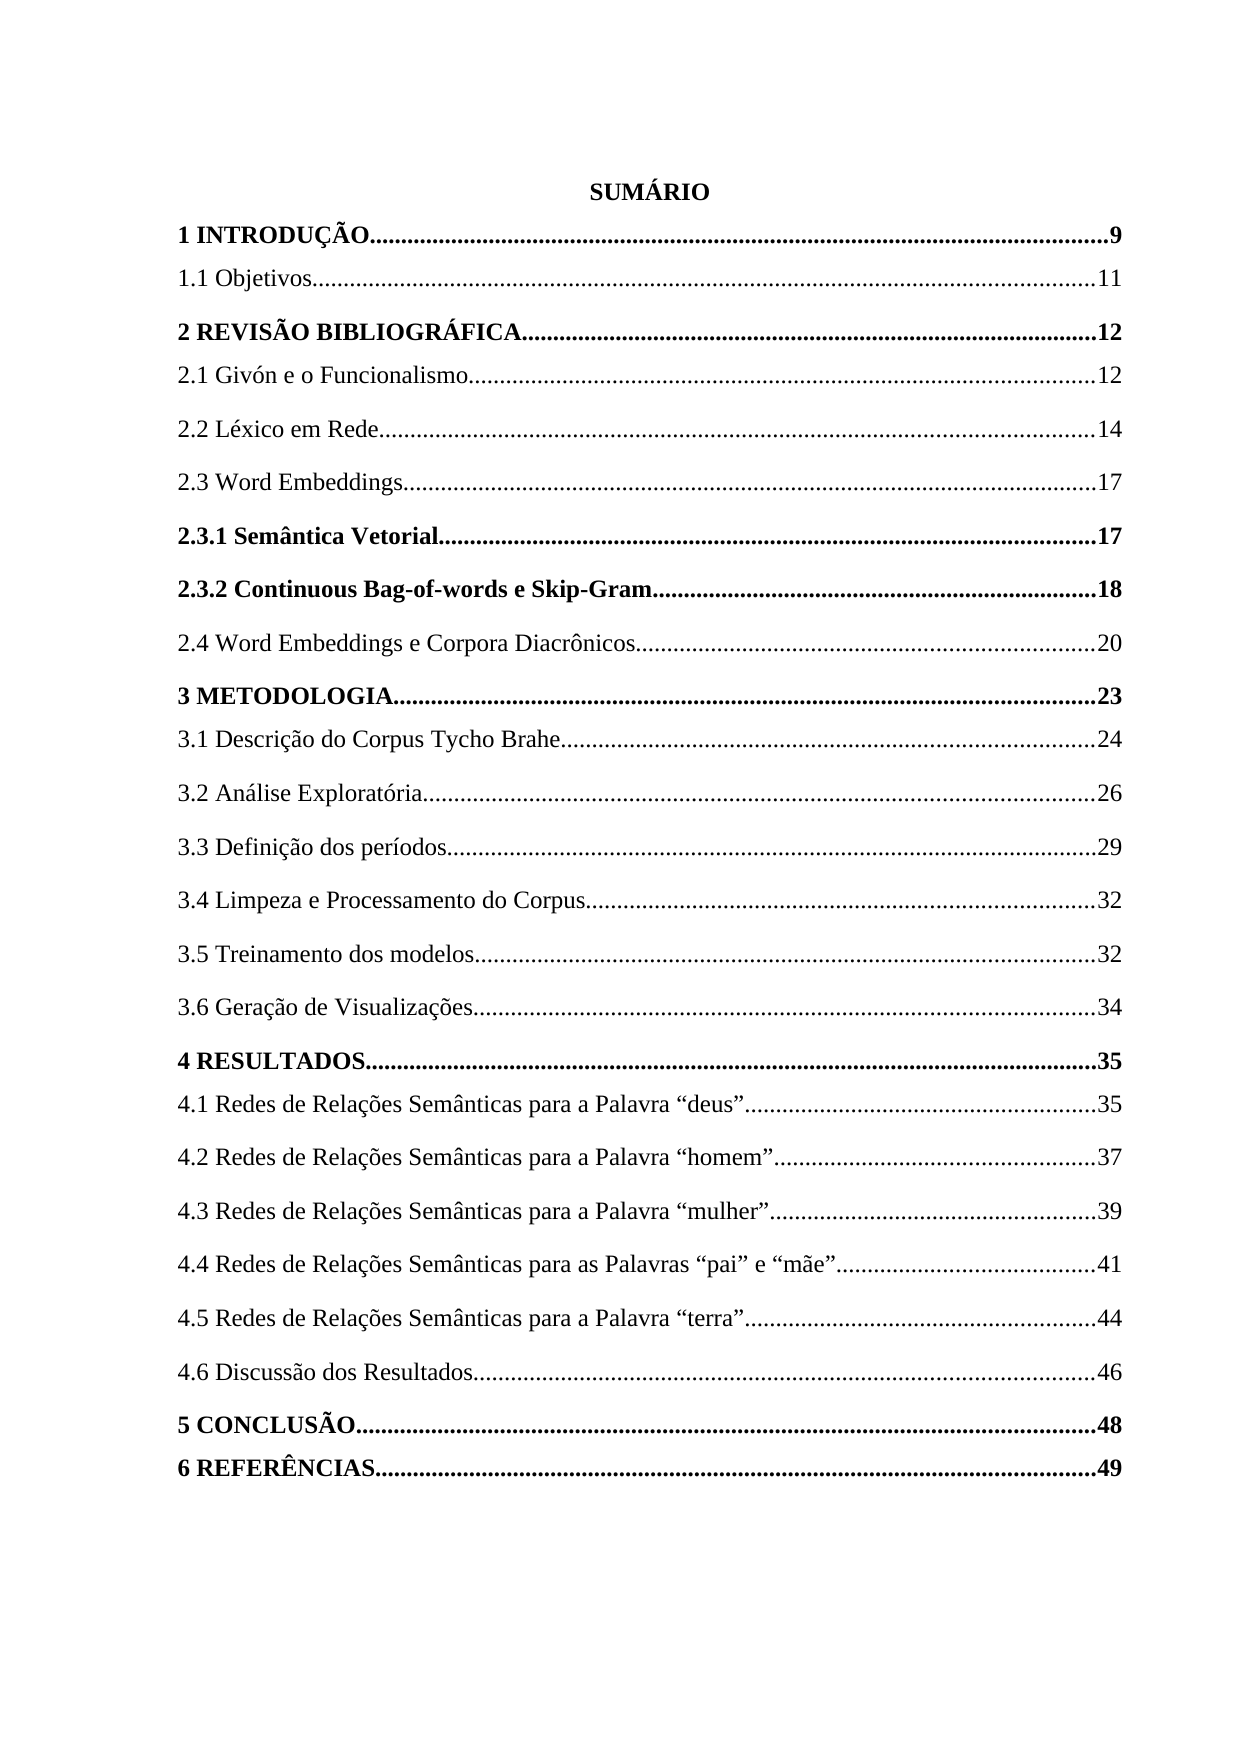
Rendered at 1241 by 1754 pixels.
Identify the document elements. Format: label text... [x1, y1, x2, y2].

text 2.3 Word Embeddings 17 [177, 467, 1122, 496]
text 3.3 Definição dos períodos 29 [177, 832, 1122, 860]
text 4.1 Redes de Relações Semânticas para a Palavra “deus” 35 [177, 1089, 1122, 1118]
text 2 Revisão Bibliográfica 12 [177, 317, 1122, 346]
text 2.3.1 Semântica Vetorial 17 [177, 521, 1122, 549]
text 4.5 Redes de Relações Semânticas para a Palavra “terra” 44 [177, 1303, 1122, 1332]
text 3.5 Treinamento dos modelos 32 [177, 939, 1122, 967]
text 2.3.2 Continuous Bag-of-words e Skip-Gram 18 [177, 574, 1122, 603]
text 2.1 Givón e o Funcionalismo 12 [177, 360, 1122, 389]
text 3 Metodologia 23 [177, 681, 1122, 710]
text 2.4 Word Embeddings e Corpora Diacrônicos 20 [177, 628, 1122, 657]
text 3.4 Limpeza e Processamento do Corpus 32 [177, 885, 1122, 914]
subtitle SUMÁRIO [177, 177, 1122, 206]
text 4.4 Redes de Relações Semânticas para as Palavras “pai” e “mãe” 41 [177, 1249, 1122, 1278]
text 1.1 Objetivos 11 [177, 263, 1122, 292]
text 2.2 Léxico em Rede 14 [177, 414, 1122, 442]
text 6 REFERÊNCIAS 49 [177, 1453, 1122, 1482]
text 1 introdução 9 [177, 220, 1122, 249]
text 3.2 Análise Exploratória 26 [177, 778, 1122, 807]
text 3.6 Geração de Visualizações 34 [177, 992, 1122, 1021]
text 3.1 Descrição do Corpus Tycho Brahe 24 [177, 724, 1122, 753]
text 4.6 Discussão dos Resultados 46 [177, 1357, 1122, 1385]
text 4.3 Redes de Relações Semânticas para a Palavra “mulher” 39 [177, 1196, 1122, 1225]
text 5 Conclusão 48 [177, 1410, 1122, 1439]
text 4.2 Redes de Relações Semânticas para a Palavra “homem” 37 [177, 1142, 1122, 1171]
text 4 Resultados 35 [177, 1046, 1122, 1074]
